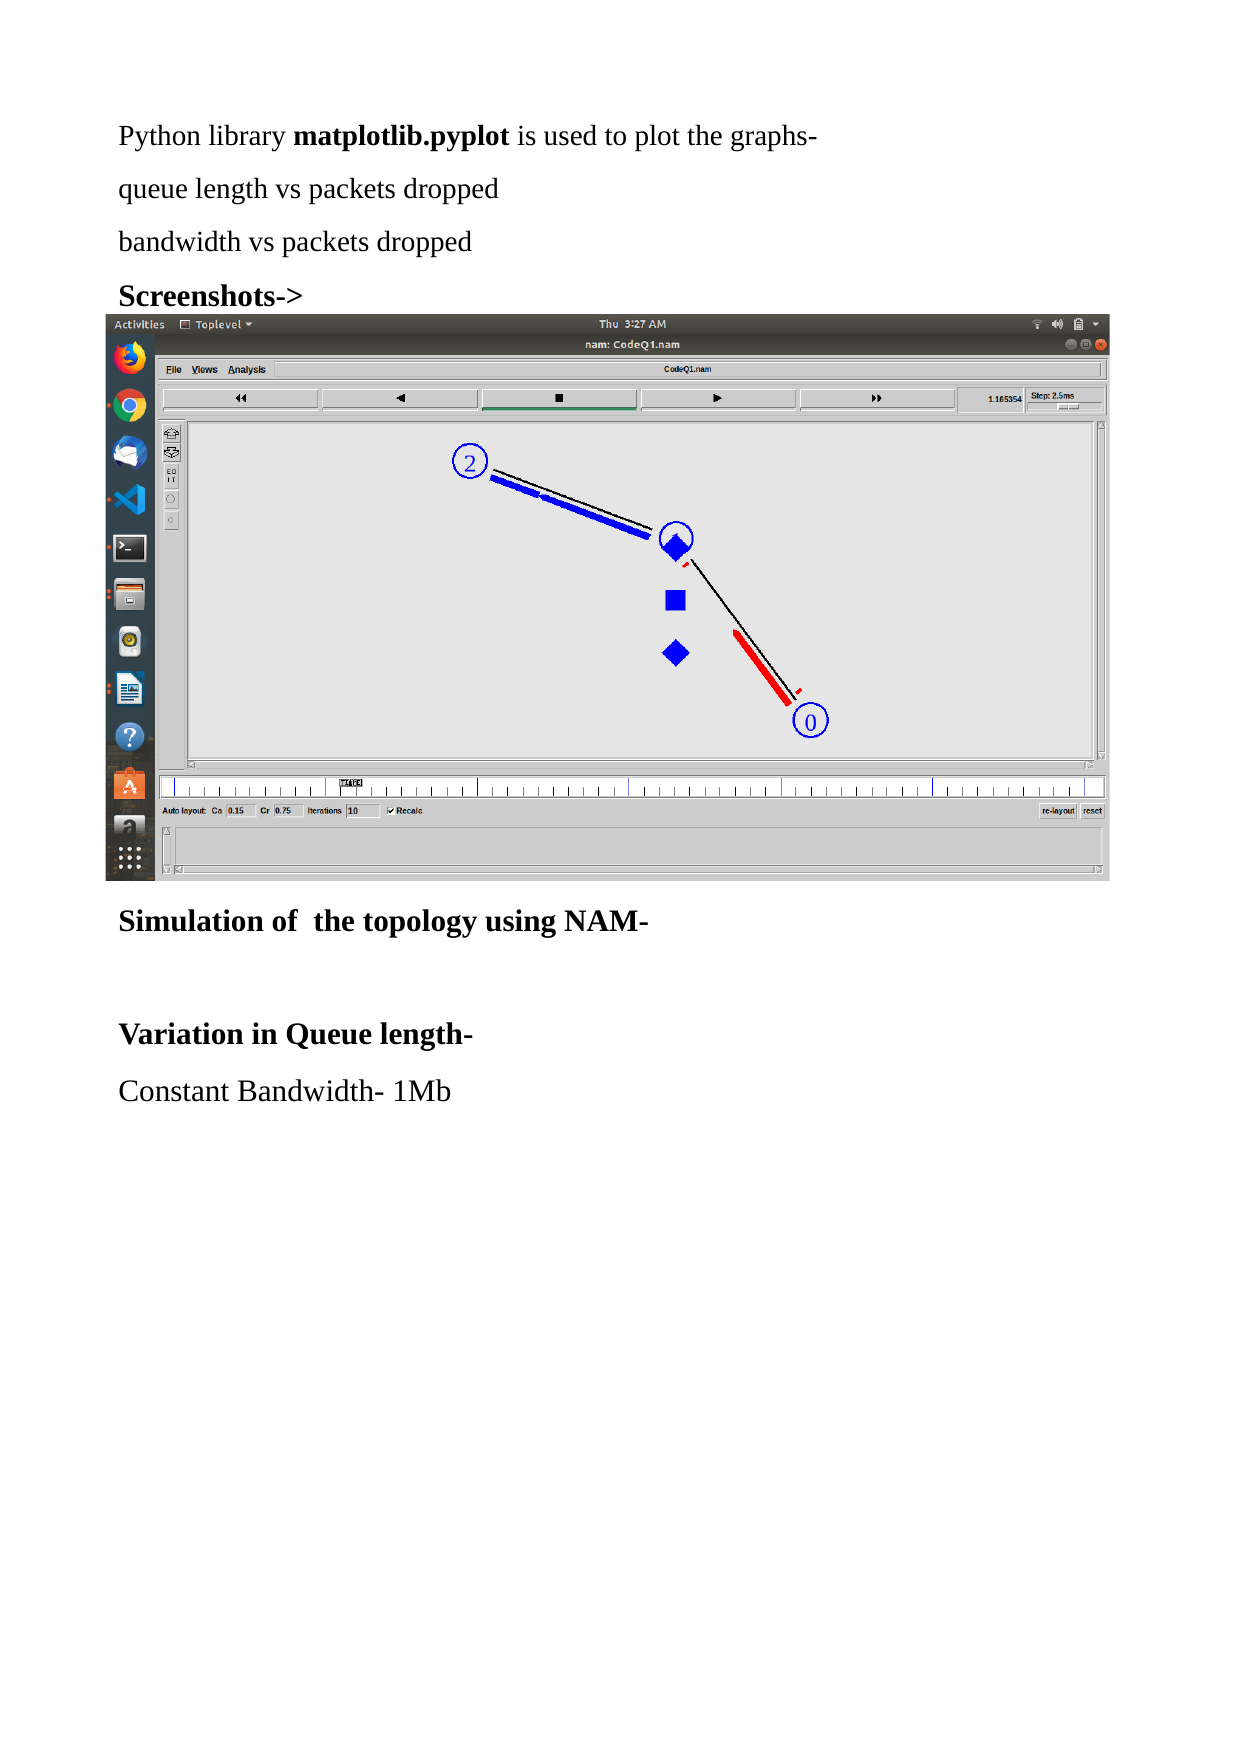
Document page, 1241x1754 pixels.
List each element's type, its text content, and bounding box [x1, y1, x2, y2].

text queue length vs packets dropped [118, 171, 1122, 204]
text bandwidth vs packets dropped [118, 224, 1122, 257]
text Variation in Queue length- [118, 1015, 1122, 1051]
picture [105, 314, 1110, 881]
text Python library matplotlib.pyplot is used to plot the graphs- [118, 118, 1122, 152]
text Simulation of the topology using NAM- [118, 334, 1122, 938]
text Constant Bandwidth- 1Mb [118, 1072, 1122, 1108]
text Screenshots-> [118, 277, 1122, 313]
